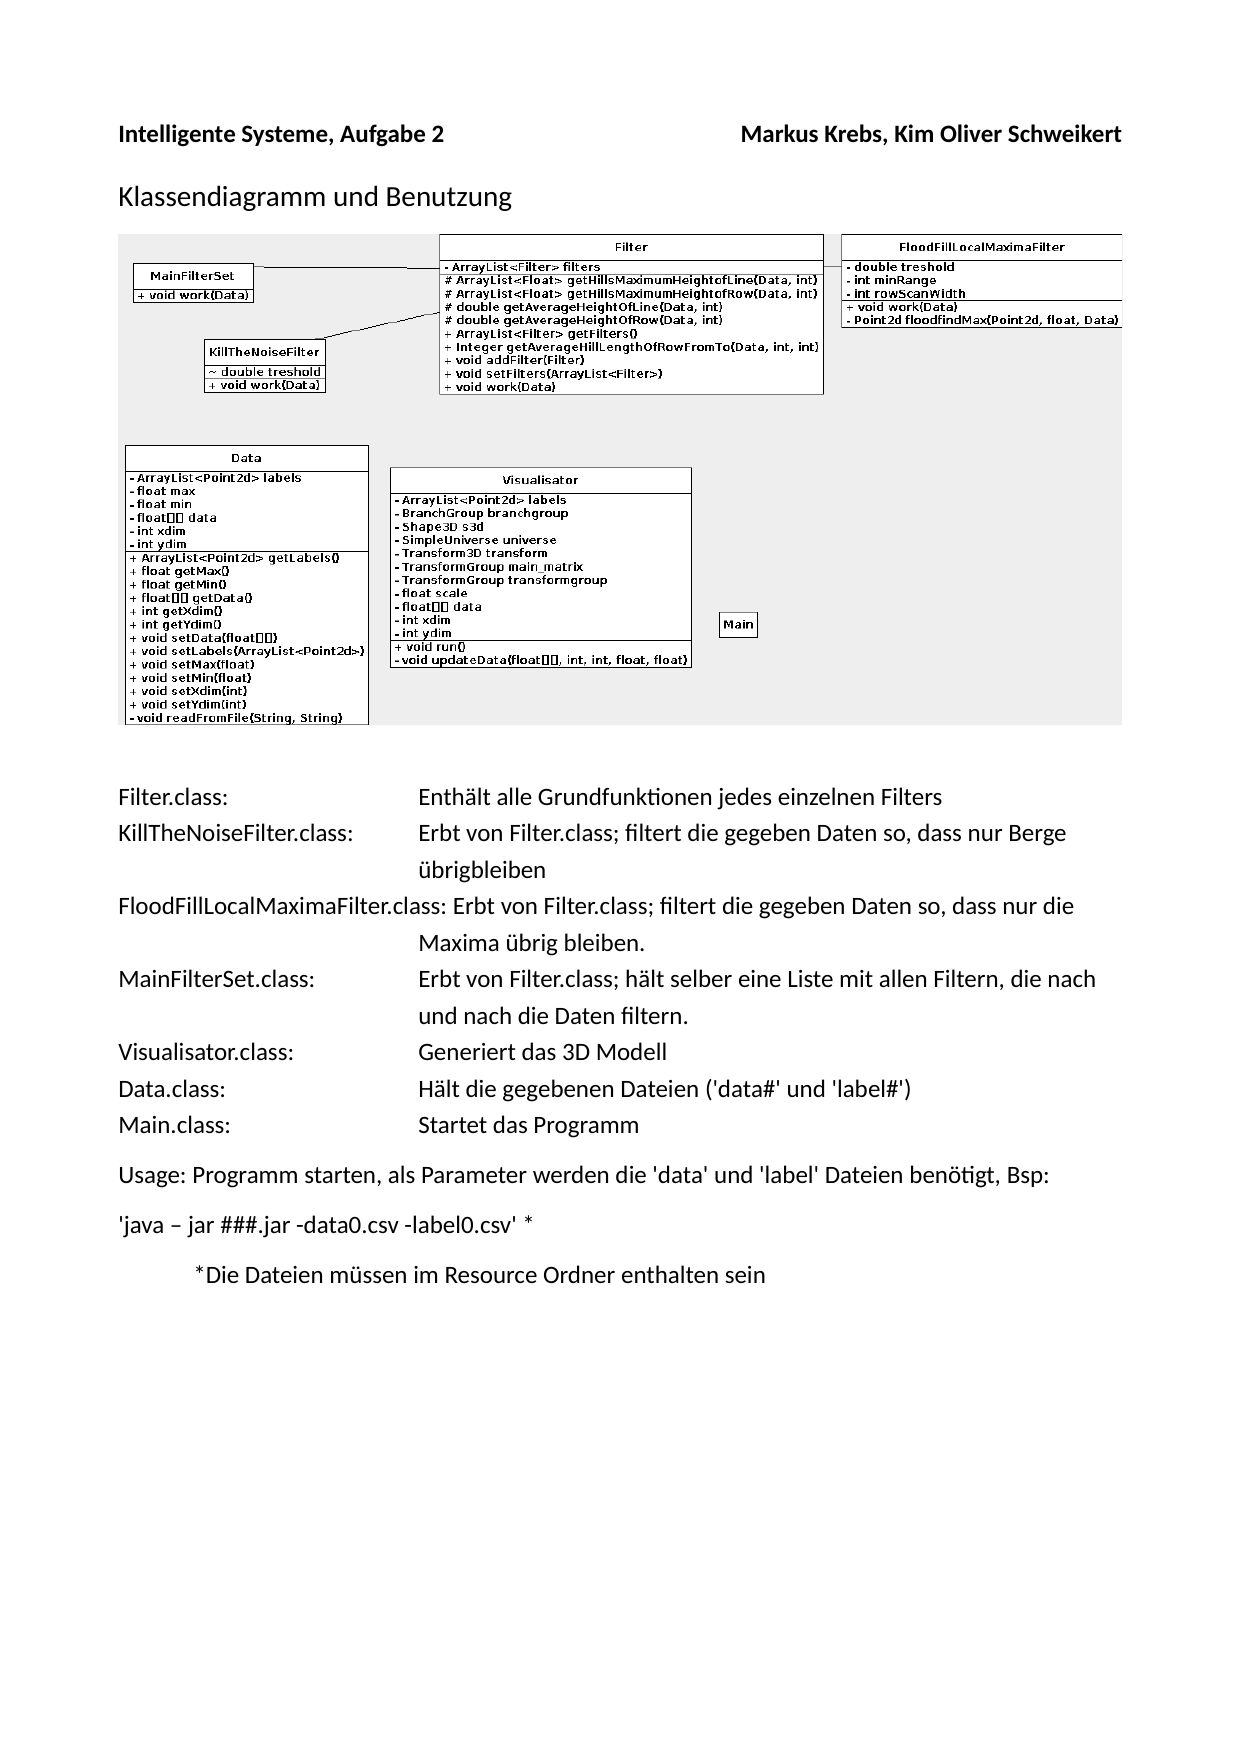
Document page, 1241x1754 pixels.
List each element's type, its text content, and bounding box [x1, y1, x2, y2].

text *Die Dateien müssen im Resource Ordner enthalten sein [118, 1260, 1122, 1290]
picture [118, 234, 1123, 725]
text Klassendiagramm und Benutzung [118, 178, 1122, 214]
text Usage: Programm starten, als Parameter werden die 'data' und 'label' Dateien benötigt, Bsp: [118, 1160, 1122, 1190]
text Filter.class: Enthält alle Grundfunktionen jedes einzelnen Filters KillTheNoiseFilter.class: Erbt von Filter.class; filtert die gegeben Daten so, dass nur Berge übrigbleiben FloodFillLocalMaximaFilter.class: Erbt von Filter.class; filtert die gegeben Daten so, dass nur die Maxima übrig bleiben. MainFilterSet.class: Erbt von Filter.class; hält selber eine Liste mit allen Filtern, die nach und nach die Daten filtern. Visualisator.class: Generiert das 3D Modell Data.class: Hält die gegebenen Dateien ('data#' und 'label#') Main.class: Startet das Programm [118, 781, 1122, 1140]
text 'java – jar ###.jar -data0.csv -label0.csv' * [118, 1210, 1122, 1240]
